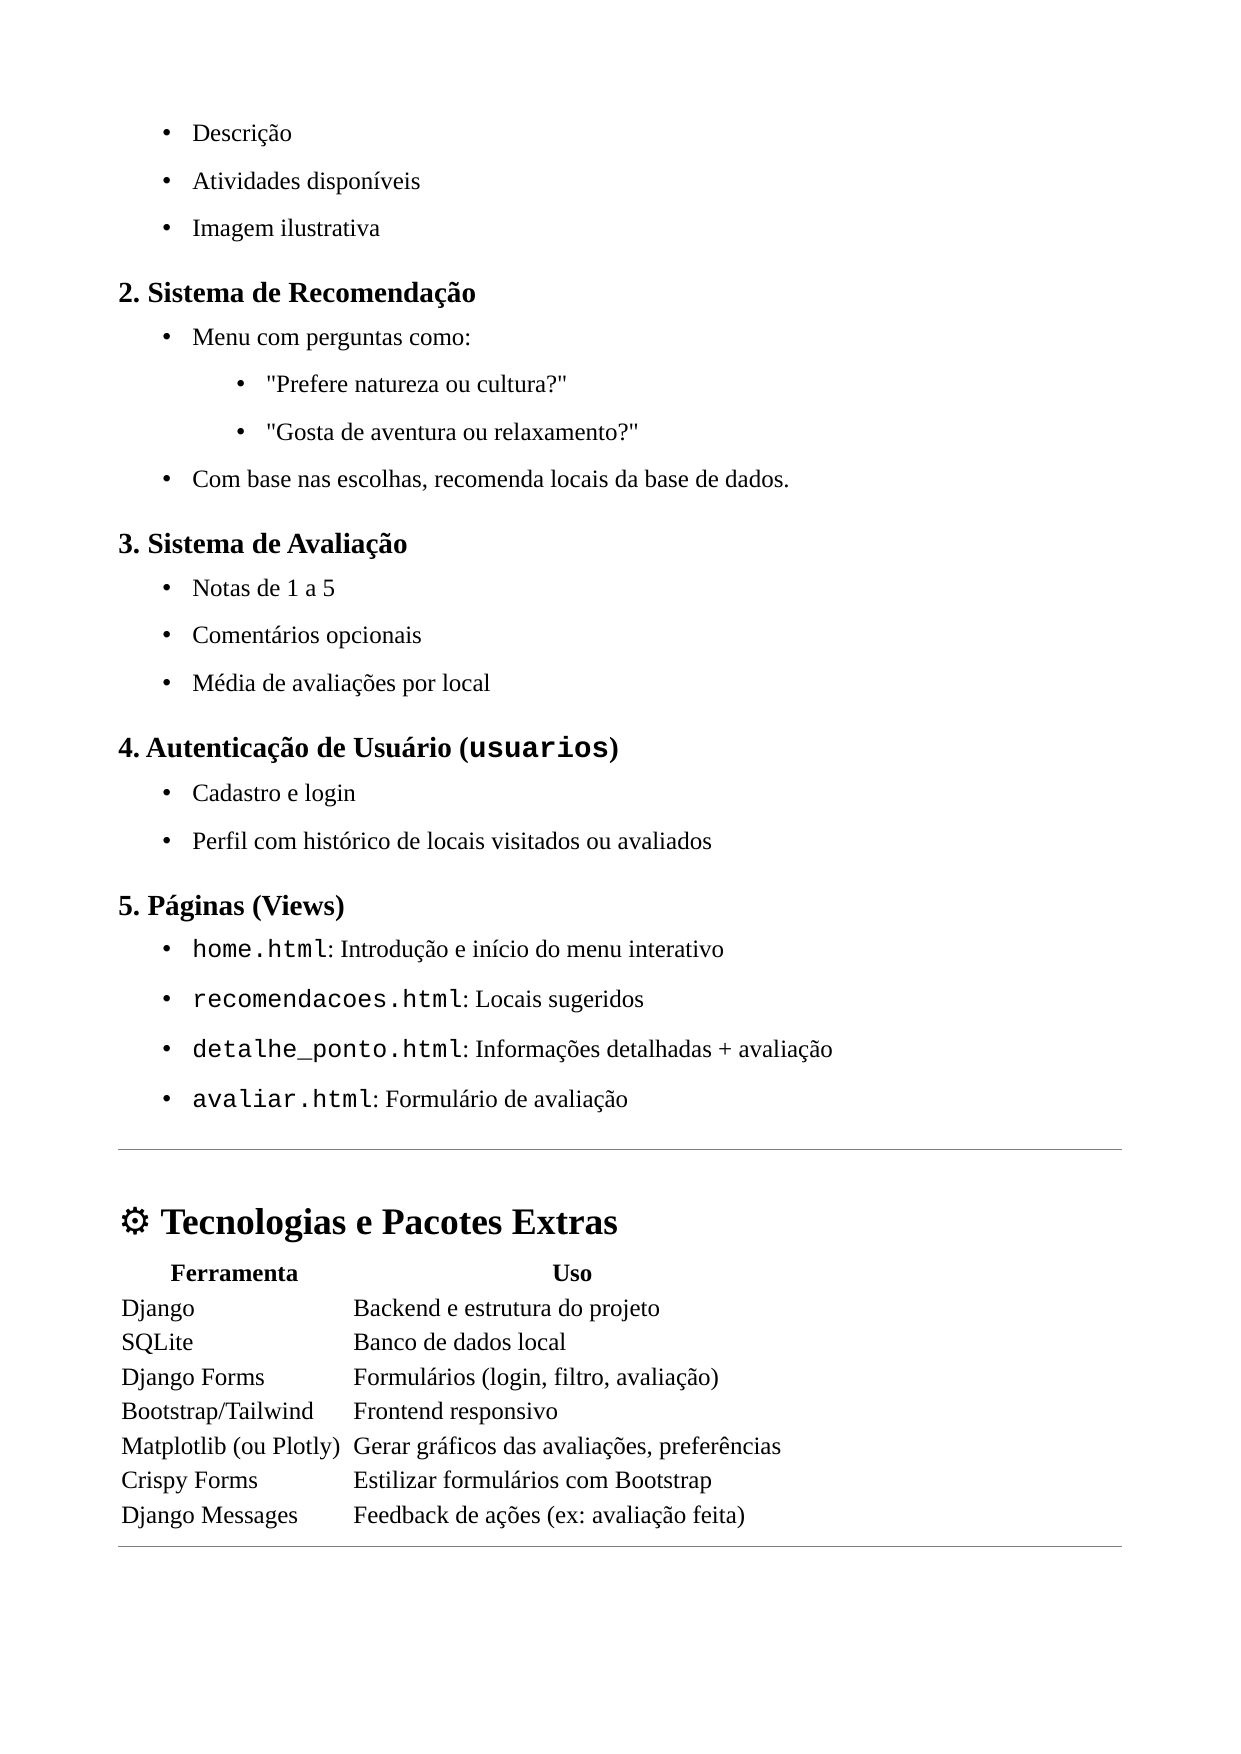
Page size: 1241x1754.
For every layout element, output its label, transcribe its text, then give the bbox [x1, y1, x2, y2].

subtitle 2. Sistema de Recomendação [118, 276, 1122, 309]
list Perfil com histórico de locais visitados ou avaliados [162, 826, 1122, 855]
table_header Ferramenta [118, 1255, 350, 1290]
list recomendacoes.html: Locais sugeridos [162, 984, 1122, 1015]
table_cell Formulários (login, filtro, avaliação) [350, 1359, 794, 1393]
table_header Uso [350, 1255, 794, 1290]
table_cell Django Forms [118, 1359, 350, 1393]
subtitle ⚙️ Tecnologias e Pacotes Extras [118, 1199, 1122, 1243]
list "Gosta de aventura ou relaxamento?" [236, 417, 1122, 446]
list Atividades disponíveis [162, 166, 1122, 194]
table_cell Bootstrap/Tailwind [118, 1394, 350, 1428]
list Descrição [162, 118, 1122, 147]
list Imagem ilustrativa [162, 213, 1122, 242]
table_cell Crispy Forms [118, 1463, 350, 1497]
list Média de avaliações por local [162, 668, 1122, 697]
subtitle 4. Autenticação de Usuário (usuarios) [118, 730, 1122, 766]
table_cell Feedback de ações (ex: avaliação feita) [350, 1497, 794, 1532]
list home.html: Introdução e início do menu interativo [162, 934, 1122, 965]
list avaliar.html: Formulário de avaliação [162, 1084, 1122, 1115]
subtitle 5. Páginas (Views) [118, 888, 1122, 922]
subtitle 3. Sistema de Avaliação [118, 527, 1122, 560]
table_cell Django [118, 1290, 350, 1324]
table_cell Banco de dados local [350, 1324, 794, 1359]
list "Prefere natureza ou cultura?" [236, 369, 1122, 398]
list detalhe_ponto.html: Informações detalhadas + avaliação [162, 1034, 1122, 1065]
list Com base nas escolhas, recomenda locais da base de dados. [162, 464, 1122, 493]
table_cell Django Messages [118, 1497, 350, 1532]
table_cell Gerar gráficos das avaliações, preferências [350, 1428, 794, 1463]
table_cell SQLite [118, 1324, 350, 1359]
list Menu com perguntas como: [162, 322, 1122, 350]
table_cell Matplotlib (ou Plotly) [118, 1428, 350, 1463]
list Comentários opcionais [162, 620, 1122, 649]
table_cell Estilizar formulários com Bootstrap [350, 1463, 794, 1497]
table_cell Backend e estrutura do projeto [350, 1290, 794, 1324]
list Cadastro e login [162, 778, 1122, 807]
list Notas de 1 a 5 [162, 573, 1122, 601]
table_cell Frontend responsivo [350, 1394, 794, 1428]
